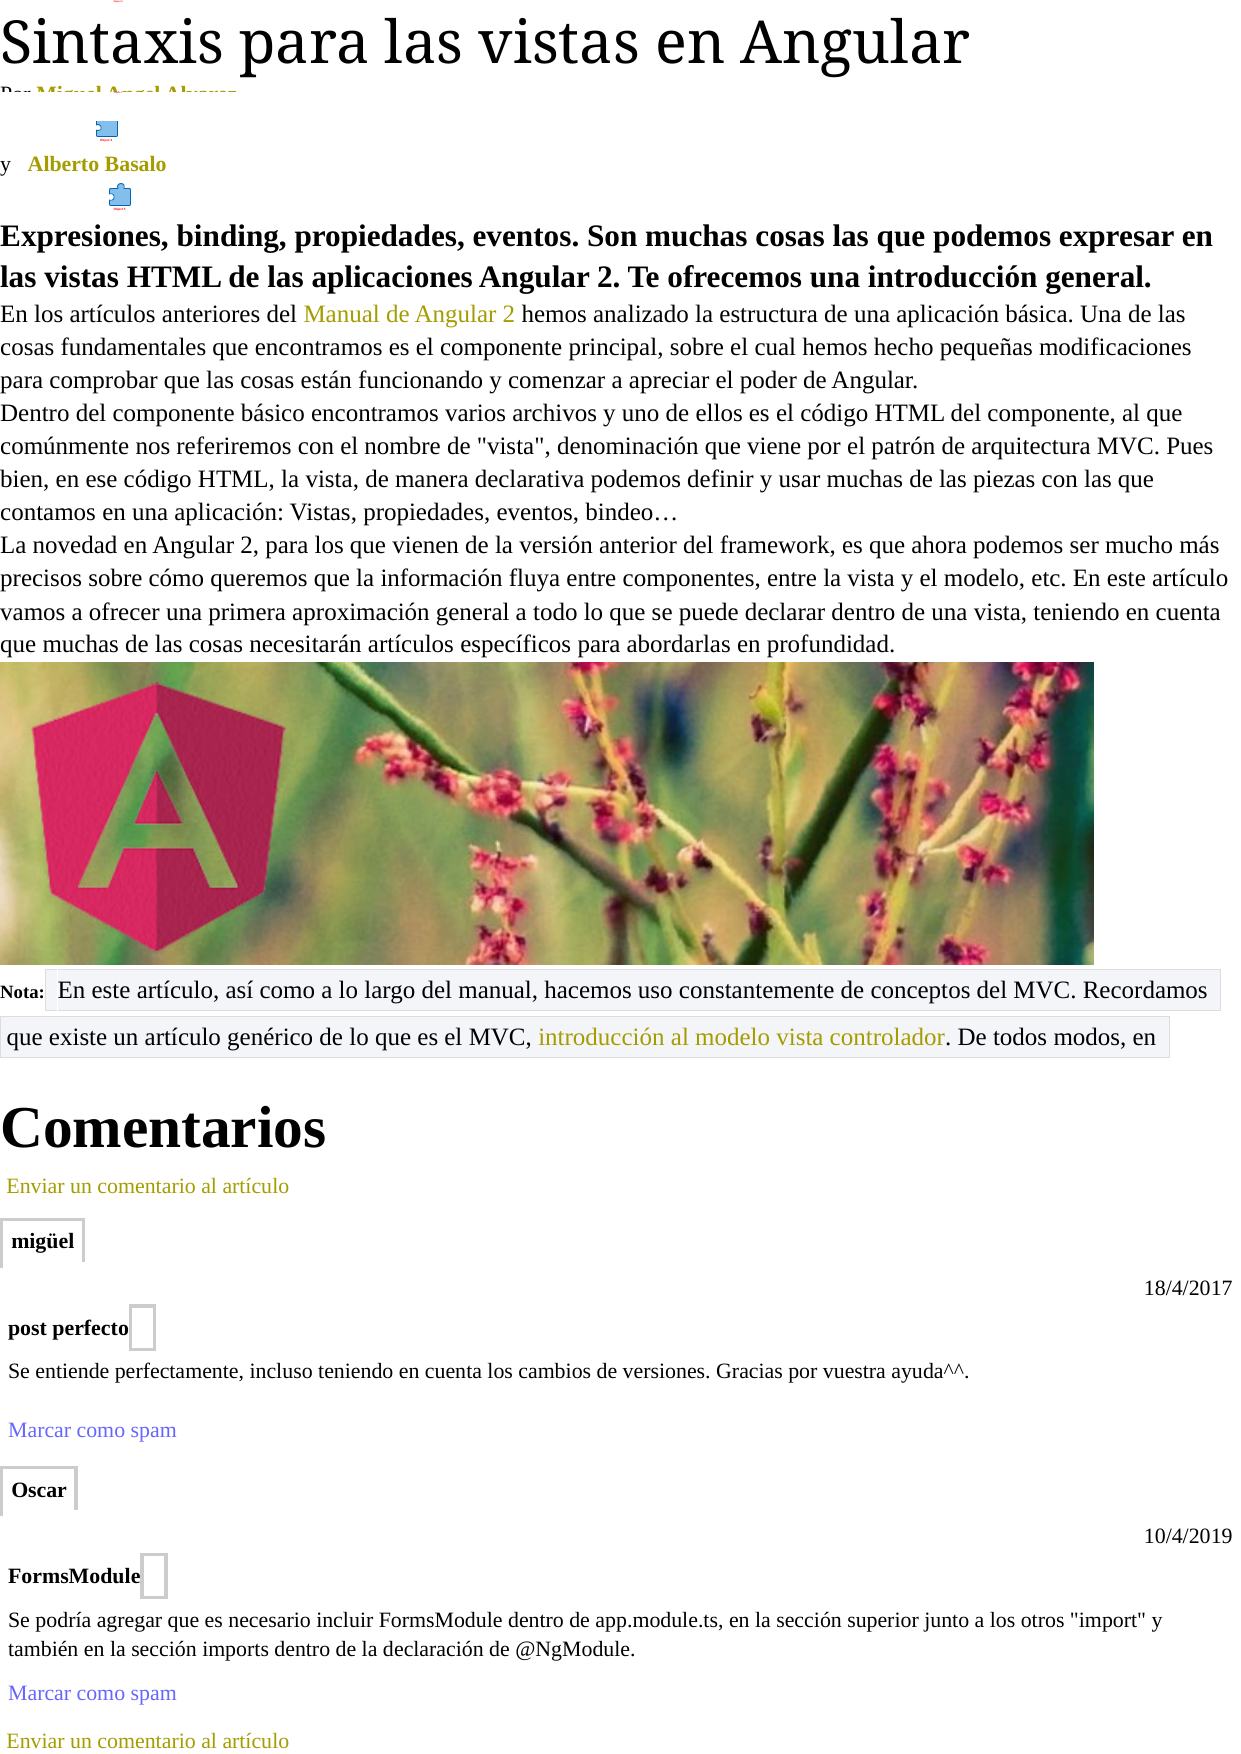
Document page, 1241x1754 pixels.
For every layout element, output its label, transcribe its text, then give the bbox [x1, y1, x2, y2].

text Enviar un comentario al artículo [0, 1664, 1240, 1754]
text Dentro del componente básico encontramos varios archivos y uno de ellos es el código HTML del componente, al que comúnmente nos referiremos con el nombre de "vista", denominación que viene por el patrón de arquitectura MVC. Pues bien, en ese código HTML, la vista, de manera declarativa podemos definir y usar muchas de las piezas con las que contamos en una aplicación: Vistas, propiedades, eventos, bindeo… [0, 398, 1240, 526]
list Por Miguel Angel Alvarez [0, 81, 1221, 107]
text Marcar como spam [8, 1417, 1232, 1443]
text [85, 1218, 1232, 1268]
text [156, 1304, 1232, 1351]
picture [0, 662, 1094, 965]
text Comentarios [0, 1092, 1240, 1160]
subtitle Sintaxis para las vistas en Angular [0, 0, 1240, 81]
text Nota: En este artículo, así como a lo largo del manual, hacemos uso constantemente de conceptos del MVC. Recordamos que existe un artículo genérico de lo que es el MVC, introducción al modelo vista controlador. De todos modos, en Angular 2 no se aplica una implementación perfectamente clara sobre el MVC. Existe una separación del código por responsabilidades, lo que ya nos aporta los beneficios de la arquitectura por capas, pero la implementación y características de estas capas no queda tan definida como podría darse en un framework backend. En este artículo y los siguientes verás que hacemos referencia a los modelos y realmente no es que exista una clase o algo concreto donde se coloca el código del modelo. Ese modelo realmente se genera desde el controlador y para ello el controlador puede obtener datos de diversas fuentes, como servicios web. Esos datos, tanto propiedades como métodos, se podrán usar desde la vista. Es algo más parecido a un VW (View Model), o sea, un modelo para la vista, que se crea en el controlador. Por otra parte, tampoco existe un controlador, sino una clase que implementa el View Model de cada componente. En resumen, conocer el MVC te ayudará a entender la arquitectura propuesta por Angular 2 y apreciar sus beneficios, pero debemos mantener la mente abierta para no confundirnos con conocimientos que ya podamos tener de otros frameworks. [0, 968, 1240, 1092]
list y Alberto Basalo [0, 151, 1221, 176]
text FormsModule [144, 1556, 164, 1596]
text 10/4/2019 [16, 1523, 1232, 1549]
text FormsModule [8, 1552, 167, 1599]
text Expresiones, binding, propiedades, eventos. Son muchas cosas las que podemos expresar en las vistas HTML de las aplicaciones Angular 2. Te ofrecemos una introducción general. [0, 81, 1240, 294]
text Enviar un comentario al artículo [0, 1170, 1240, 1199]
text [132, 1308, 153, 1348]
text Se entiende perfectamente, incluso teniendo en cuenta los cambios de versiones. Gracias por vuestra ayuda^^. [8, 1358, 1232, 1383]
text La novedad en Angular 2, para los que vienen de la versión anterior del framework, es que ahora podemos ser mucho más precisos sobre cómo queremos que la información fluya entre componentes, entre la vista y el modelo, etc. En este artículo vamos a ofrecer una primera aproximación general a todo lo que se puede declarar dentro de una vista, teniendo en cuenta que muchas de las cosas necesitarán artículos específicos para abordarlas en profundidad. [0, 531, 1240, 658]
text Nota: En este artículo, así como a lo largo del manual, hacemos uso constantemente de conceptos del MVC. Recordamos que existe un artículo genérico de lo que es el MVC, introducción al modelo vista controlador. De todos modos, en Angular 2 no se aplica una implementación perfectamente clara sobre el MVC. Existe una separación del código por responsabilidades, lo que ya nos aporta los beneficios de la arquitectura por capas, pero la implementación y características de estas capas no queda tan definida como podría darse en un framework backend. En este artículo y los siguientes verás que hacemos referencia a los modelos y realmente no es que exista una clase o algo concreto donde se coloca el código del modelo. Ese modelo realmente se genera desde el controlador y para ello el controlador puede obtener datos de diversas fuentes, como servicios web. Esos datos, tanto propiedades como métodos, se podrán usar desde la vista. Es algo más parecido a un VW (View Model), o sea, un modelo para la vista, que se crea en el controlador. Por otra parte, tampoco existe un controlador, sino una clase que implementa el View Model de cada componente. En resumen, conocer el MVC te ayudará a entender la arquitectura propuesta por Angular 2 y apreciar sus beneficios, pero debemos mantener la mente abierta para no confundirnos con conocimientos que ya podamos tener de otros frameworks. [46, 970, 1220, 1010]
text Oscar [0, 1402, 1240, 1516]
text post perfecto [8, 1304, 129, 1351]
text Nota: En este artículo, así como a lo largo del manual, hacemos uso constantemente de conceptos del MVC. Recordamos que existe un artículo genérico de lo que es el MVC, introducción al modelo vista controlador. De todos modos, en Angular 2 no se aplica una implementación perfectamente clara sobre el MVC. Existe una separación del código por responsabilidades, lo que ya nos aporta los beneficios de la arquitectura por capas, pero la implementación y características de estas capas no queda tan definida como podría darse en un framework backend. En este artículo y los siguientes verás que hacemos referencia a los modelos y realmente no es que exista una clase o algo concreto donde se coloca el código del modelo. Ese modelo realmente se genera desde el controlador y para ello el controlador puede obtener datos de diversas fuentes, como servicios web. Esos datos, tanto propiedades como métodos, se podrán usar desde la vista. Es algo más parecido a un VW (View Model), o sea, un modelo para la vista, que se crea en el controlador. Por otra parte, tampoco existe un controlador, sino una clase que implementa el View Model de cada componente. En resumen, conocer el MVC te ayudará a entender la arquitectura propuesta por Angular 2 y apreciar sus beneficios, pero debemos mantener la mente abierta para no confundirnos con conocimientos que ya podamos tener de otros frameworks. [1, 1017, 1169, 1057]
text 18/4/2017 [16, 1275, 1232, 1301]
text Se podría agregar que es necesario incluir FormsModule dentro de app.module.ts, en la sección superior junto a los otros "import" y también en la sección imports dentro de la declaración de @NgModule. [8, 1607, 1232, 1661]
text migüel [3, 1221, 82, 1262]
text Marcar como spam [8, 1680, 1232, 1705]
text FormsModule [168, 1552, 1232, 1599]
text En los artículos anteriores del Manual de Angular 2 hemos analizado la estructura de una aplicación básica. Una de las cosas fundamentales que encontramos es el componente principal, sobre el cual hemos hecho pequeñas modificaciones para comprobar que las cosas están funcionando y comenzar a apreciar el poder de Angular. [0, 299, 1240, 394]
